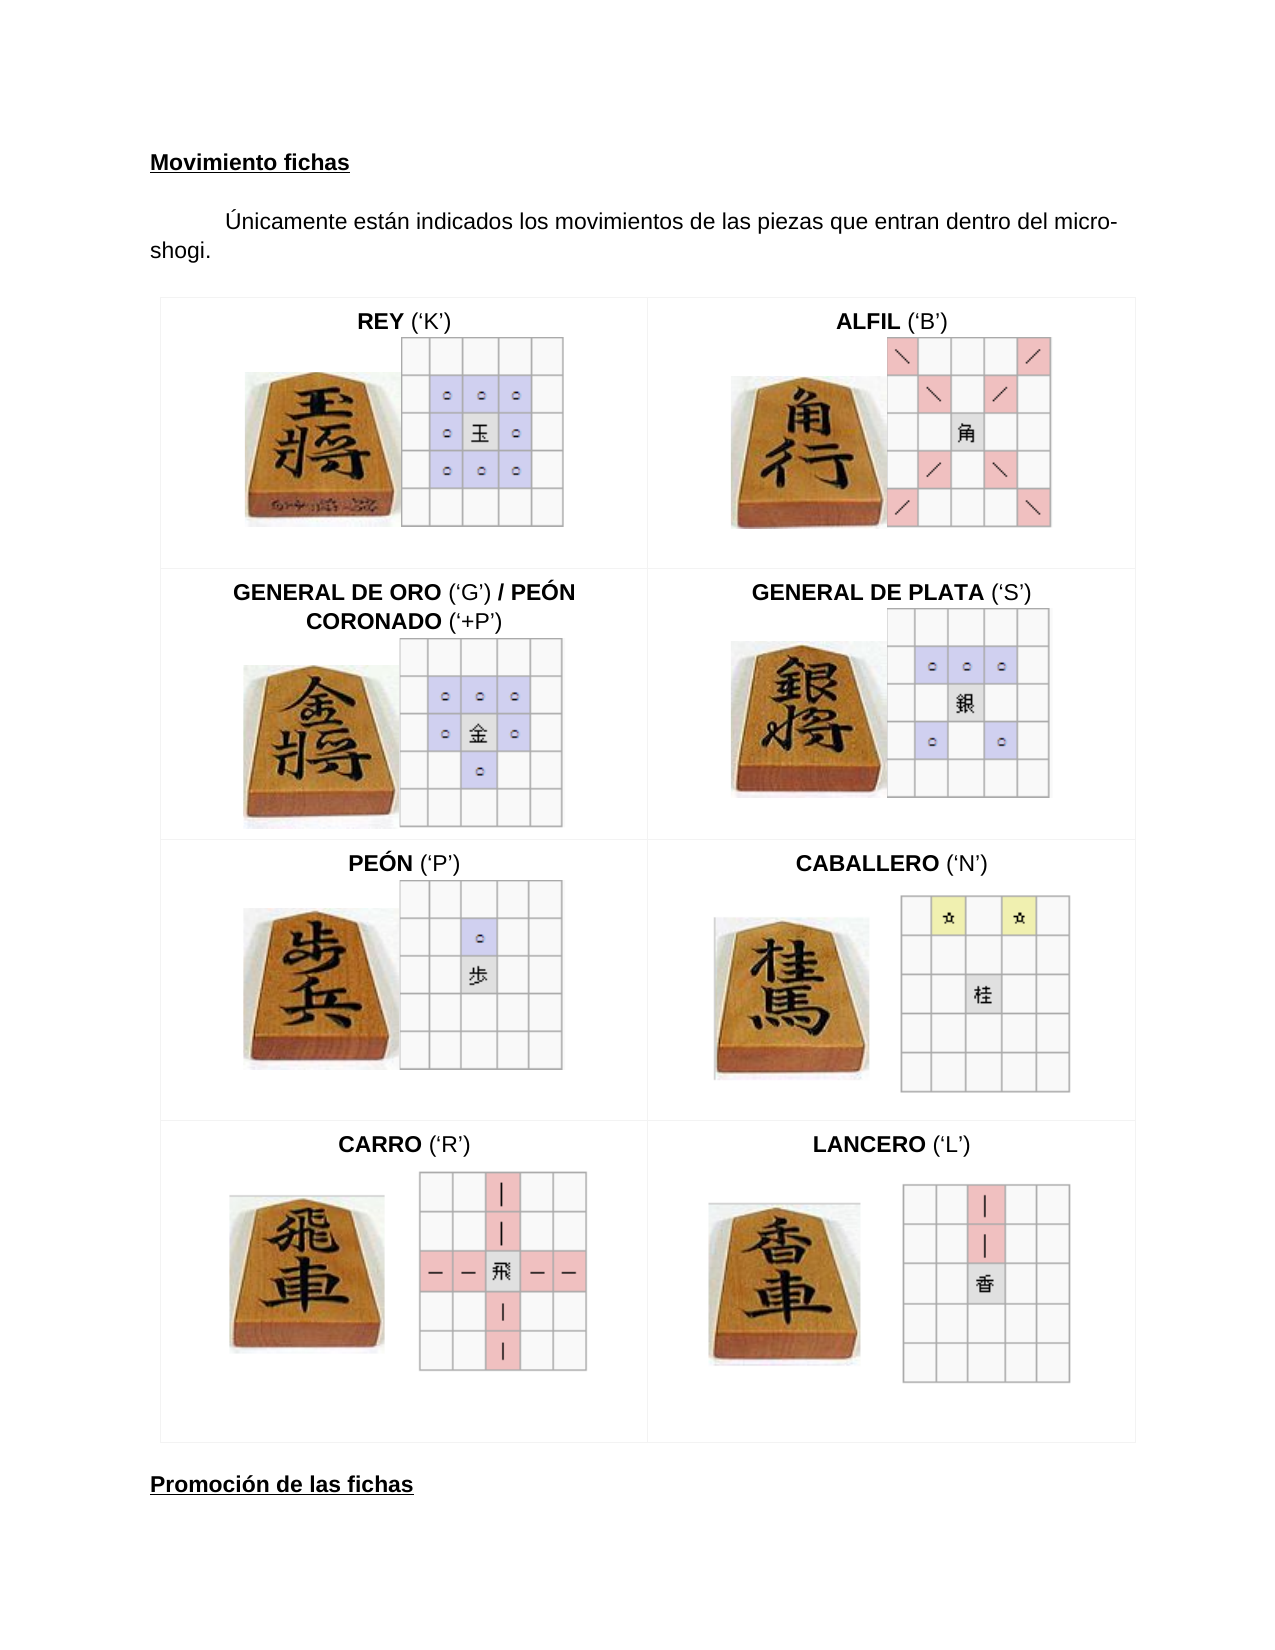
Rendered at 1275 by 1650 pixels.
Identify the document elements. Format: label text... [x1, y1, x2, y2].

text Movimiento fichas [150, 150, 1125, 176]
picture [730, 608, 1053, 798]
picture [687, 880, 1097, 1110]
picture [730, 337, 1053, 529]
table_header ALFIL (‘B’) [648, 298, 1135, 568]
table_cell GENERAL DE ORO (‘G’) / PEÓN CORONADO (‘+P’) [161, 569, 647, 839]
table_cell CARRO (‘R’) [161, 1121, 647, 1442]
picture [214, 1161, 594, 1379]
picture [243, 638, 566, 829]
table_header REY (‘K’) [161, 298, 647, 568]
picture [243, 880, 566, 1070]
table_cell CABALLERO (‘N’) [648, 840, 1135, 1120]
text Únicamente están indicados los movimientos de las piezas que entran dentro del micro-shogi. [150, 209, 1125, 264]
table_cell GENERAL DE PLATA (‘S’) [648, 569, 1135, 839]
picture [690, 1161, 1094, 1402]
table_cell LANCERO (‘L’) [648, 1121, 1135, 1442]
table_cell PEÓN (‘P’) [161, 840, 647, 1120]
text Promoción de las fichas [150, 1472, 1125, 1498]
picture [244, 337, 564, 527]
